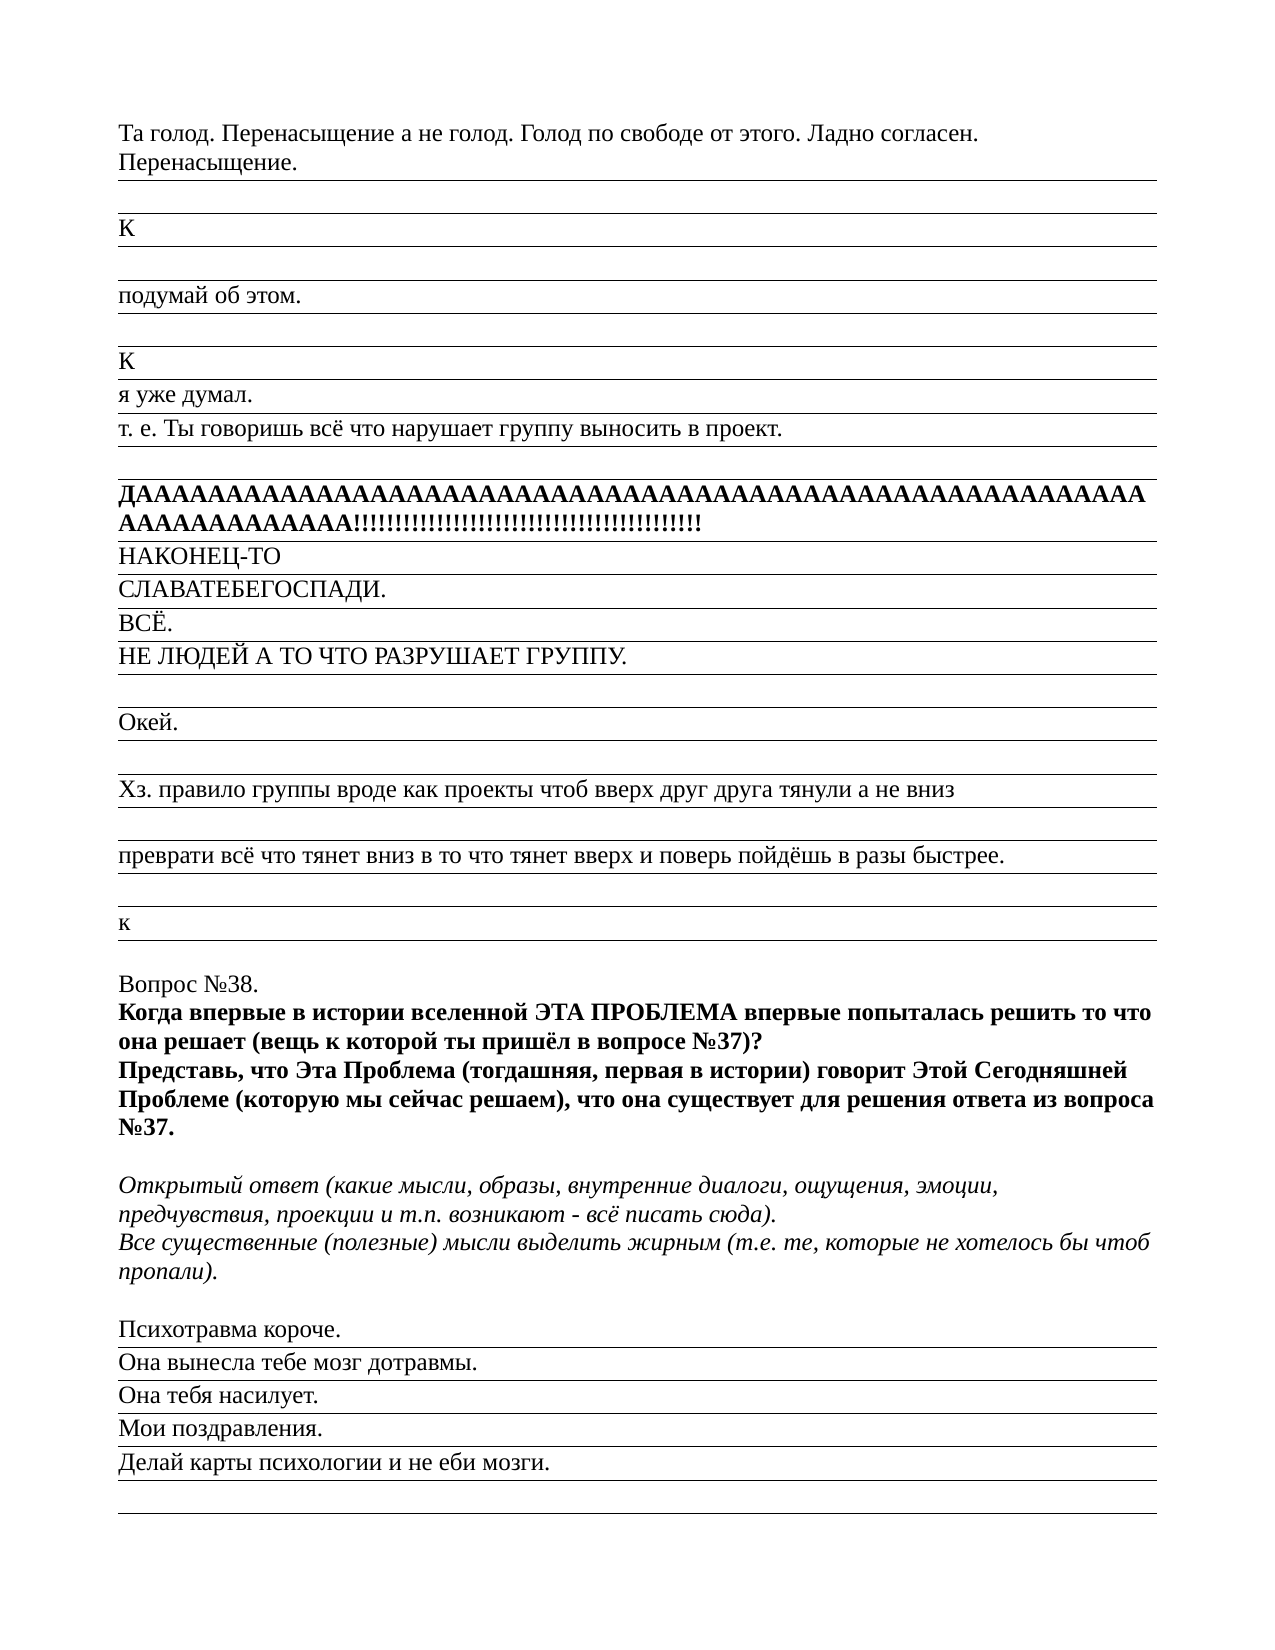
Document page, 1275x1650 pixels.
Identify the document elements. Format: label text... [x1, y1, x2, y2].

text Все существенные (полезные) мысли выделить жирным (т.е. те, которые не хотелось бы чтоб пропали). [118, 1227, 1157, 1285]
text Открытый ответ (какие мысли, образы, внутренние диалоги, ощущения, эмоции, предчувствия, проекции и т.п. возникают - всё писать сюда). [118, 1170, 1157, 1227]
text Мои поздравления. [118, 1414, 1157, 1446]
text ДААААААААААААААААААААААААААААААААААААААААААААААААААААААААААААААААААААА!!!!!!!!!!!!!!!!!!!!!!!!!!!!!!!!!!!!!!!!!! [118, 480, 1157, 541]
text Хз. правило группы вроде как проекты чтоб вверх друг друга тянули а не вниз [118, 775, 1157, 807]
text Та голод. Перенасыщение а не голод. Голод по свободе от этого. Ладно согласен. Перенасыщение. [118, 118, 1157, 180]
text Окей. [118, 708, 1157, 740]
text К [118, 347, 1157, 379]
text Когда впервые в истории вселенной ЭТА ПРОБЛЕМА впервые попыталась решить то что она решает (вещь к которой ты пришёл в вопросе №37)? [118, 997, 1157, 1055]
text Вопрос №38. [118, 969, 1157, 997]
text НАКОНЕЦ-ТО [118, 542, 1157, 574]
text ВСЁ. [118, 609, 1157, 641]
text Психотравма короче. [118, 1314, 1157, 1347]
text т. е. Ты говоришь всё что нарушает группу выносить в проект. [118, 414, 1157, 446]
text преврати всё что тянет вниз в то что тянет вверх и поверь пойдёшь в разы быстрее. [118, 841, 1157, 873]
text К [118, 214, 1157, 246]
text Она тебя насилует. [118, 1381, 1157, 1413]
text НЕ ЛЮДЕЙ А ТО ЧТО РАЗРУШАЕТ ГРУППУ. [118, 642, 1157, 674]
text я уже думал. [118, 380, 1157, 413]
text Представь, что Эта Проблема (тогдашняя, первая в истории) говорит Этой Сегодняшней Проблеме (которую мы сейчас решаем), что она существует для решения ответа из вопроса №37. [118, 1055, 1157, 1141]
text Делай карты психологии и не еби мозги. [118, 1447, 1157, 1480]
text к [118, 907, 1157, 940]
text СЛАВАТЕБЕГОСПАДИ. [118, 575, 1157, 608]
text Она вынесла тебе мозг дотравмы. [118, 1348, 1157, 1380]
text подумай об этом. [118, 281, 1157, 313]
